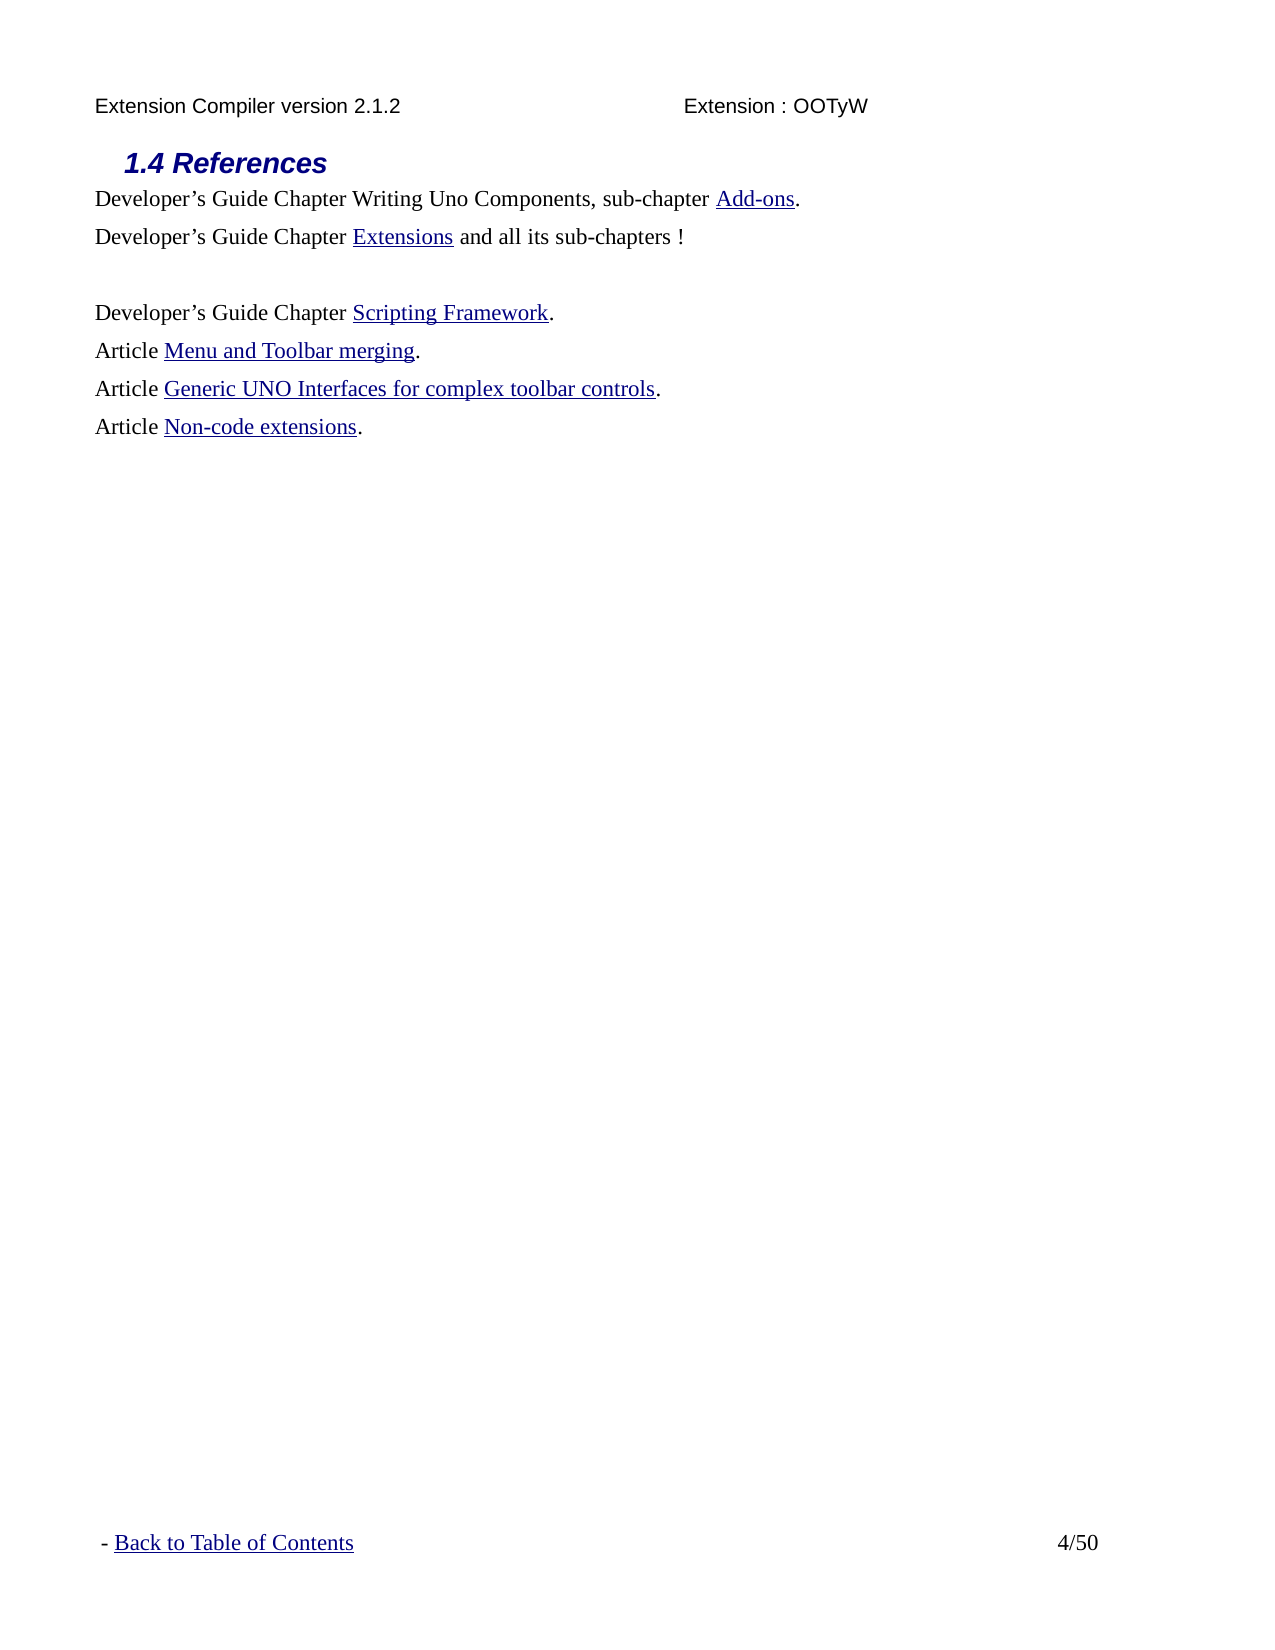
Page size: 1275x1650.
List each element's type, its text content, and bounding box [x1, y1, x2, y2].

text Developer’s Guide Chapter Scripting Framework. [94, 300, 1181, 326]
text Developer’s Guide Chapter Extensions and all its sub-chapters ! [94, 224, 1181, 249]
text Article Menu and Toolbar merging. [94, 338, 1181, 363]
text Article Generic UNO Interfaces for complex toolbar controls. [94, 376, 1181, 402]
text Article Non-code extensions. [94, 414, 1181, 439]
text Developer’s Guide Chapter Writing Uno Components, sub-chapter Add-ons. [94, 186, 1181, 211]
subtitle References [124, 147, 1181, 180]
